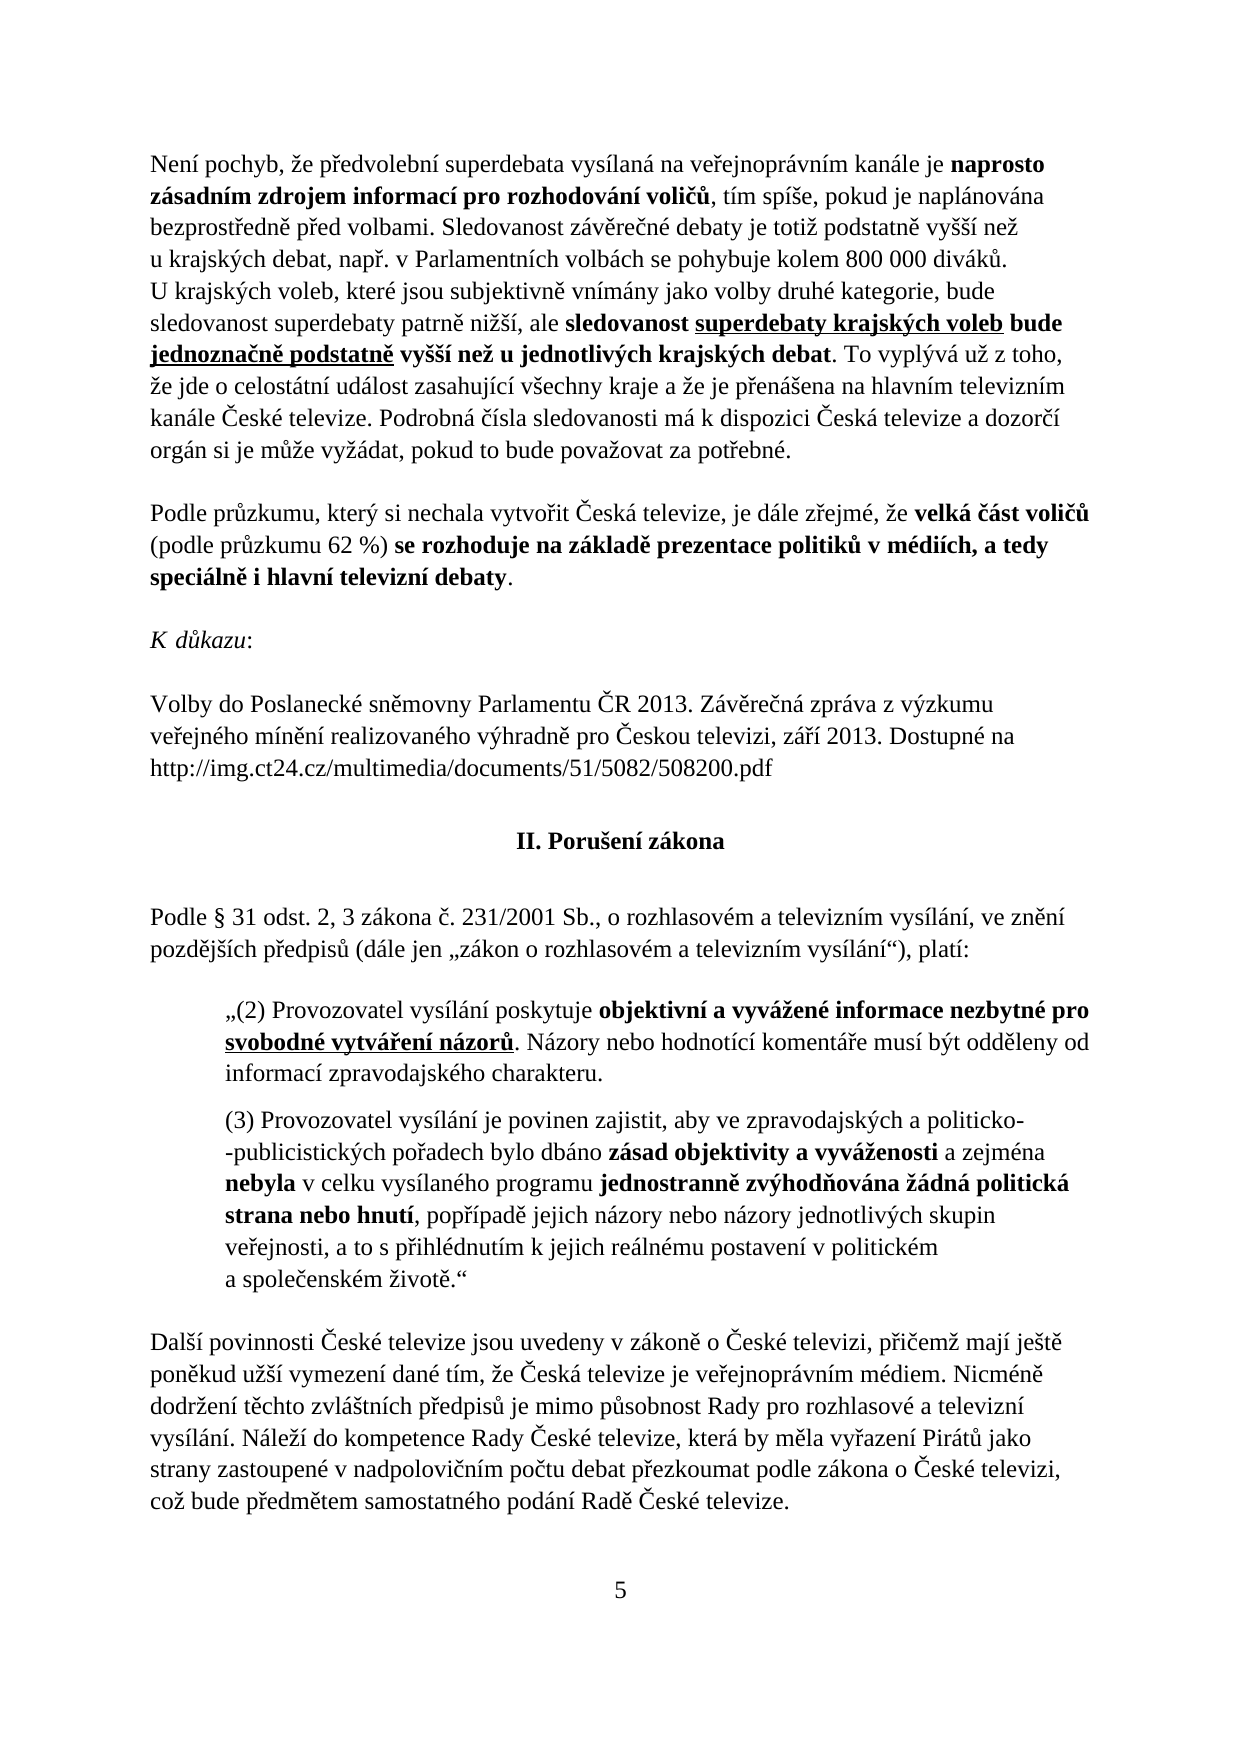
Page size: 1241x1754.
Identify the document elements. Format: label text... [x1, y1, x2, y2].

text Volby do Poslanecké sněmovny Parlamentu ČR 2013. Závěrečná zpráva z výzkumu veřejného mínění realizovaného výhradně pro Českou televizi, září 2013. Dostupné na http://img.ct24.cz/multimedia/documents/51/5082/508200.pdf [150, 690, 1091, 781]
text Není pochyb, že předvolební superdebata vysílaná na veřejnoprávním kanále je naprosto zásadním zdrojem informací pro rozhodování voličů, tím spíše, pokud je naplánována bezprostředně před volbami. Sledovanost závěrečné debaty je totiž podstatně vyšší než u krajských debat, např. v Parlamentních volbách se pohybuje kolem 800 000 diváků. U krajských voleb, které jsou subjektivně vnímány jako volby druhé kategorie, bude sledovanost superdebaty patrně nižší, ale sledovanost superdebaty krajských voleb bude jednoznačně podstatně vyšší než u jednotlivých krajských debat. To vyplývá už z toho, že jde o celostátní událost zasahující všechny kraje a že je přenášena na hlavním televizním kanále České televize. Podrobná čísla sledovanosti má k dispozici Česká televize a dozorčí orgán si je může vyžádat, pokud to bude považovat za potřebné. [150, 150, 1091, 464]
text Podle § 31 odst. 2, 3 zákona č. 231/2001 Sb., o rozhlasovém a televizním vysílání, ve znění pozdějších předpisů (dále jen „zákon o rozhlasovém a televizním vysílání“), platí: [150, 903, 1091, 963]
subtitle II. Porušení zákona [150, 827, 1091, 855]
text K důkazu: [150, 627, 1091, 654]
text Další povinnosti České televize jsou uvedeny v zákoně o České televizi, přičemž mají ještě poněkud užší vymezení dané tím, že Česká televize je veřejnoprávním médiem. Nicméně dodržení těchto zvláštních předpisů je mimo působnost Rady pro rozhlasové a televizní vysílání. Náleží do kompetence Rady České televize, která by měla vyřazení Pirátů jako strany zastoupené v nadpolovičním počtu debat přezkoumat podle zákona o České televizi, což bude předmětem samostatného podání Radě České televize. [150, 1328, 1091, 1515]
text „(2) Provozovatel vysílání poskytuje objektivní a vyvážené informace nezbytné pro svobodné vytváření názorů. Názory nebo hodnotící komentáře musí být odděleny od informací zpravodajského charakteru. [225, 996, 1091, 1087]
text Podle průzkumu, který si nechala vytvořit Česká televize, je dále zřejmé, že velká část voličů (podle průzkumu 62 %) se rozhoduje na základě prezentace politiků v médiích, a tedy speciálně i hlavní televizní debaty. [150, 499, 1091, 591]
text (3) Provozovatel vysílání je povinen zajistit, aby ve zpravodajských a politicko­‑publicistických pořadech bylo dbáno zásad objektivity a vyváženosti a zejména nebyla v celku vysílaného programu jednostranně zvýhodňována žádná politická strana nebo hnutí, popřípadě jejich názory nebo názory jednotlivých skupin veřejnosti, a to s přihlédnutím k jejich reálnému postavení v politickém a společenském životě.“ [225, 1106, 1091, 1292]
